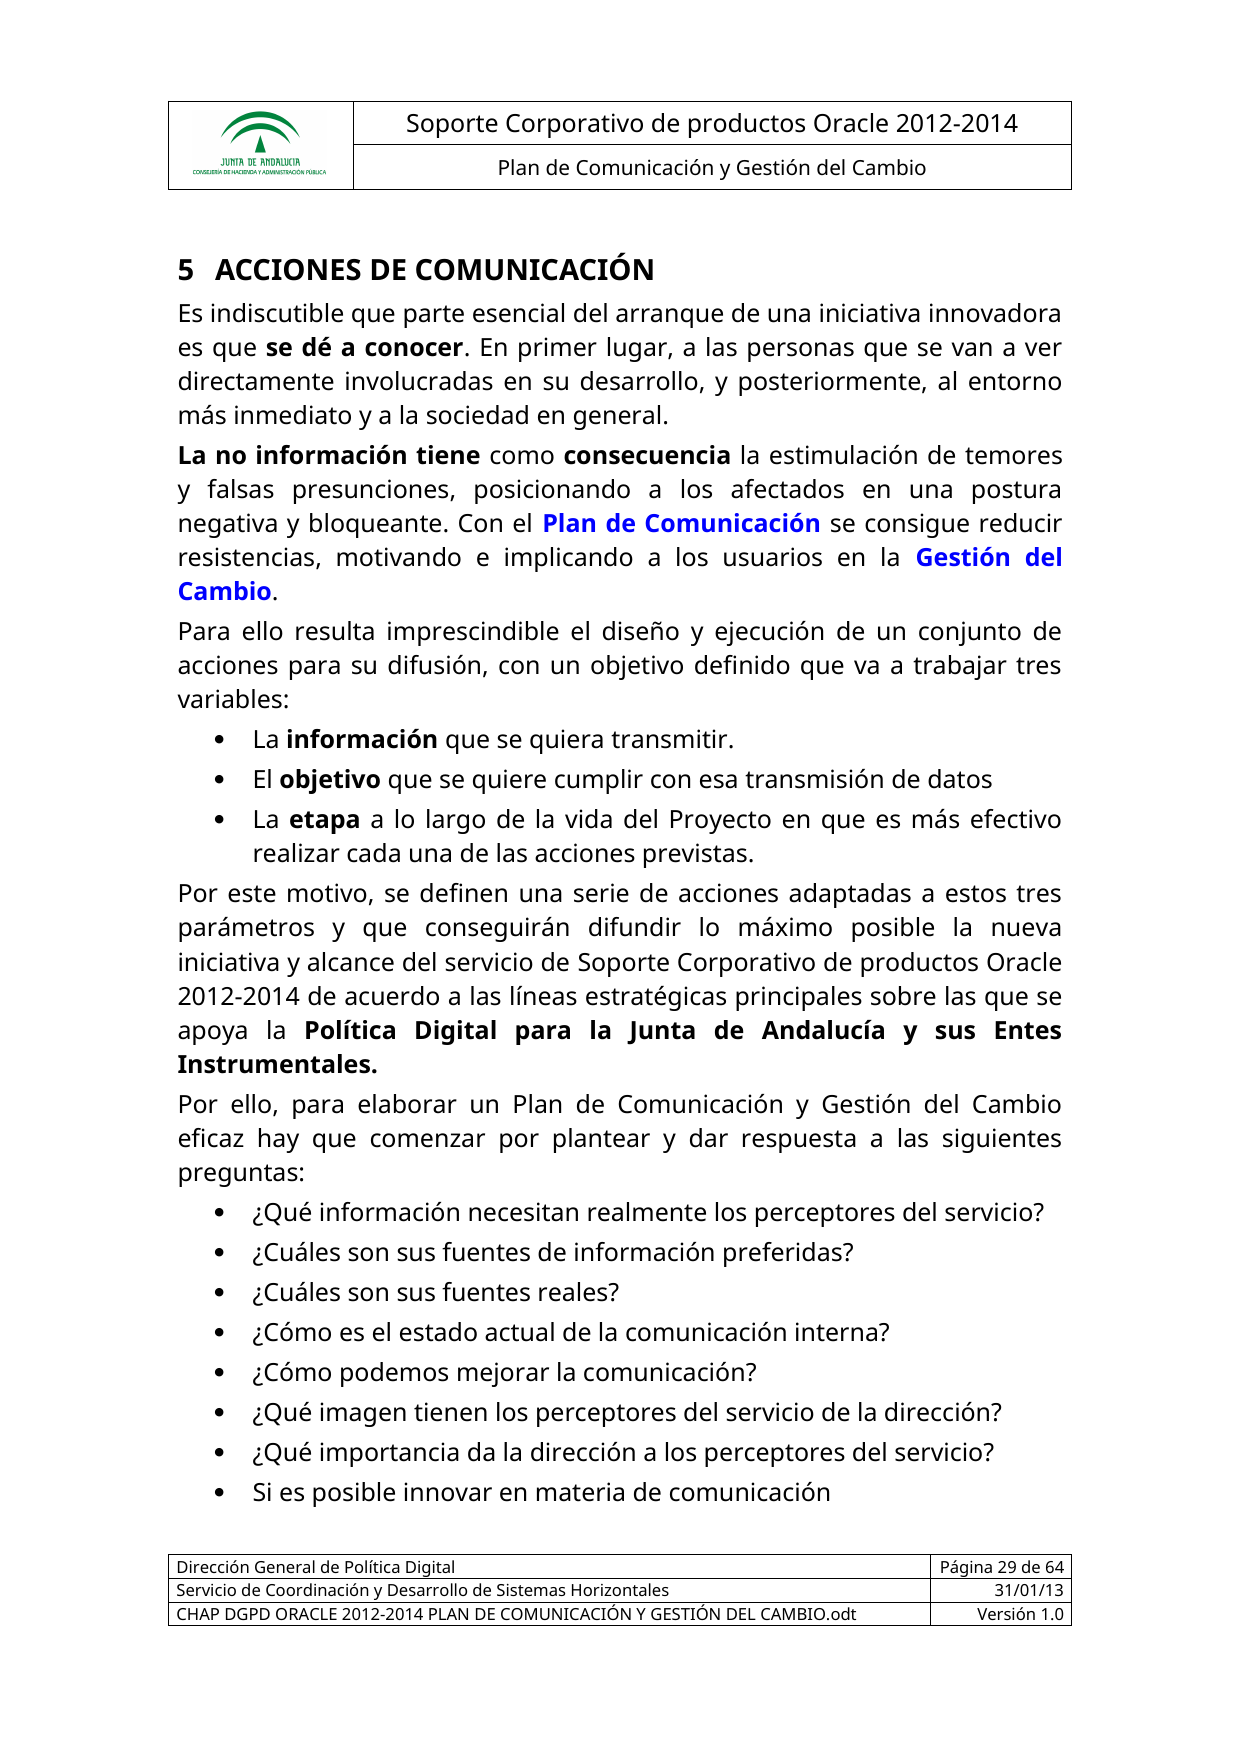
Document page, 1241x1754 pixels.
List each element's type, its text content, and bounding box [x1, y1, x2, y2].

list ¿Cuáles son sus fuentes de información preferidas? [215, 1234, 1063, 1268]
picture [192, 110, 327, 175]
text La no información tiene como consecuencia la estimulación de temores y falsas presunciones, posicionando a los afectados en una postura negativa y bloqueante. Con el Plan de Comunicación se consigue reducir resistencias, motivando e implicando a los usuarios en la Gestión del Cambio. [177, 438, 1063, 608]
list ¿Cuáles son sus fuentes reales? [215, 1274, 1063, 1308]
text Para ello resulta imprescindible el diseño y ejecución de un conjunto de acciones para su difusión, con un objetivo definido que va a trabajar tres variables: [177, 614, 1063, 716]
list ¿Qué importancia da la dirección a los perceptores del servicio? [215, 1434, 1063, 1468]
text Por este motivo, se definen una serie de acciones adaptadas a estos tres parámetros y que conseguirán difundir lo máximo posible la nueva iniciativa y alcance del servicio de Soporte Corporativo de productos Oracle 2012-2014 de acuerdo a las líneas estratégicas principales sobre las que se apoya la Política Digital para la Junta de Andalucía y sus Entes Instrumentales. [177, 876, 1063, 1080]
list ¿Qué información necesitan realmente los perceptores del servicio? [215, 1194, 1063, 1228]
list ¿Cómo podemos mejorar la comunicación? [215, 1354, 1063, 1388]
list La información que se quiera transmitir. [215, 722, 1063, 756]
list Si es posible innovar en materia de comunicación [215, 1474, 1063, 1508]
subtitle ACCIONES DE COMUNICACIÓN [177, 249, 1063, 289]
list La etapa a lo largo de la vida del Proyecto en que es más efectivo realizar cada una de las acciones previstas. [215, 802, 1063, 870]
list ¿Cómo es el estado actual de la comunicación interna? [215, 1314, 1063, 1348]
list ¿Qué imagen tienen los perceptores del servicio de la dirección? [215, 1394, 1063, 1428]
text Es indiscutible que parte esencial del arranque de una iniciativa innovadora es que se dé a conocer. En primer lugar, a las personas que se van a ver directamente involucradas en su desarrollo, y posteriormente, al entorno más inmediato y a la sociedad en general. [177, 295, 1063, 432]
text Por ello, para elaborar un Plan de Comunicación y Gestión del Cambio eficaz hay que comenzar por plantear y dar respuesta a las siguientes preguntas: [177, 1086, 1063, 1188]
list El objetivo que se quiere cumplir con esa transmisión de datos [215, 762, 1063, 796]
